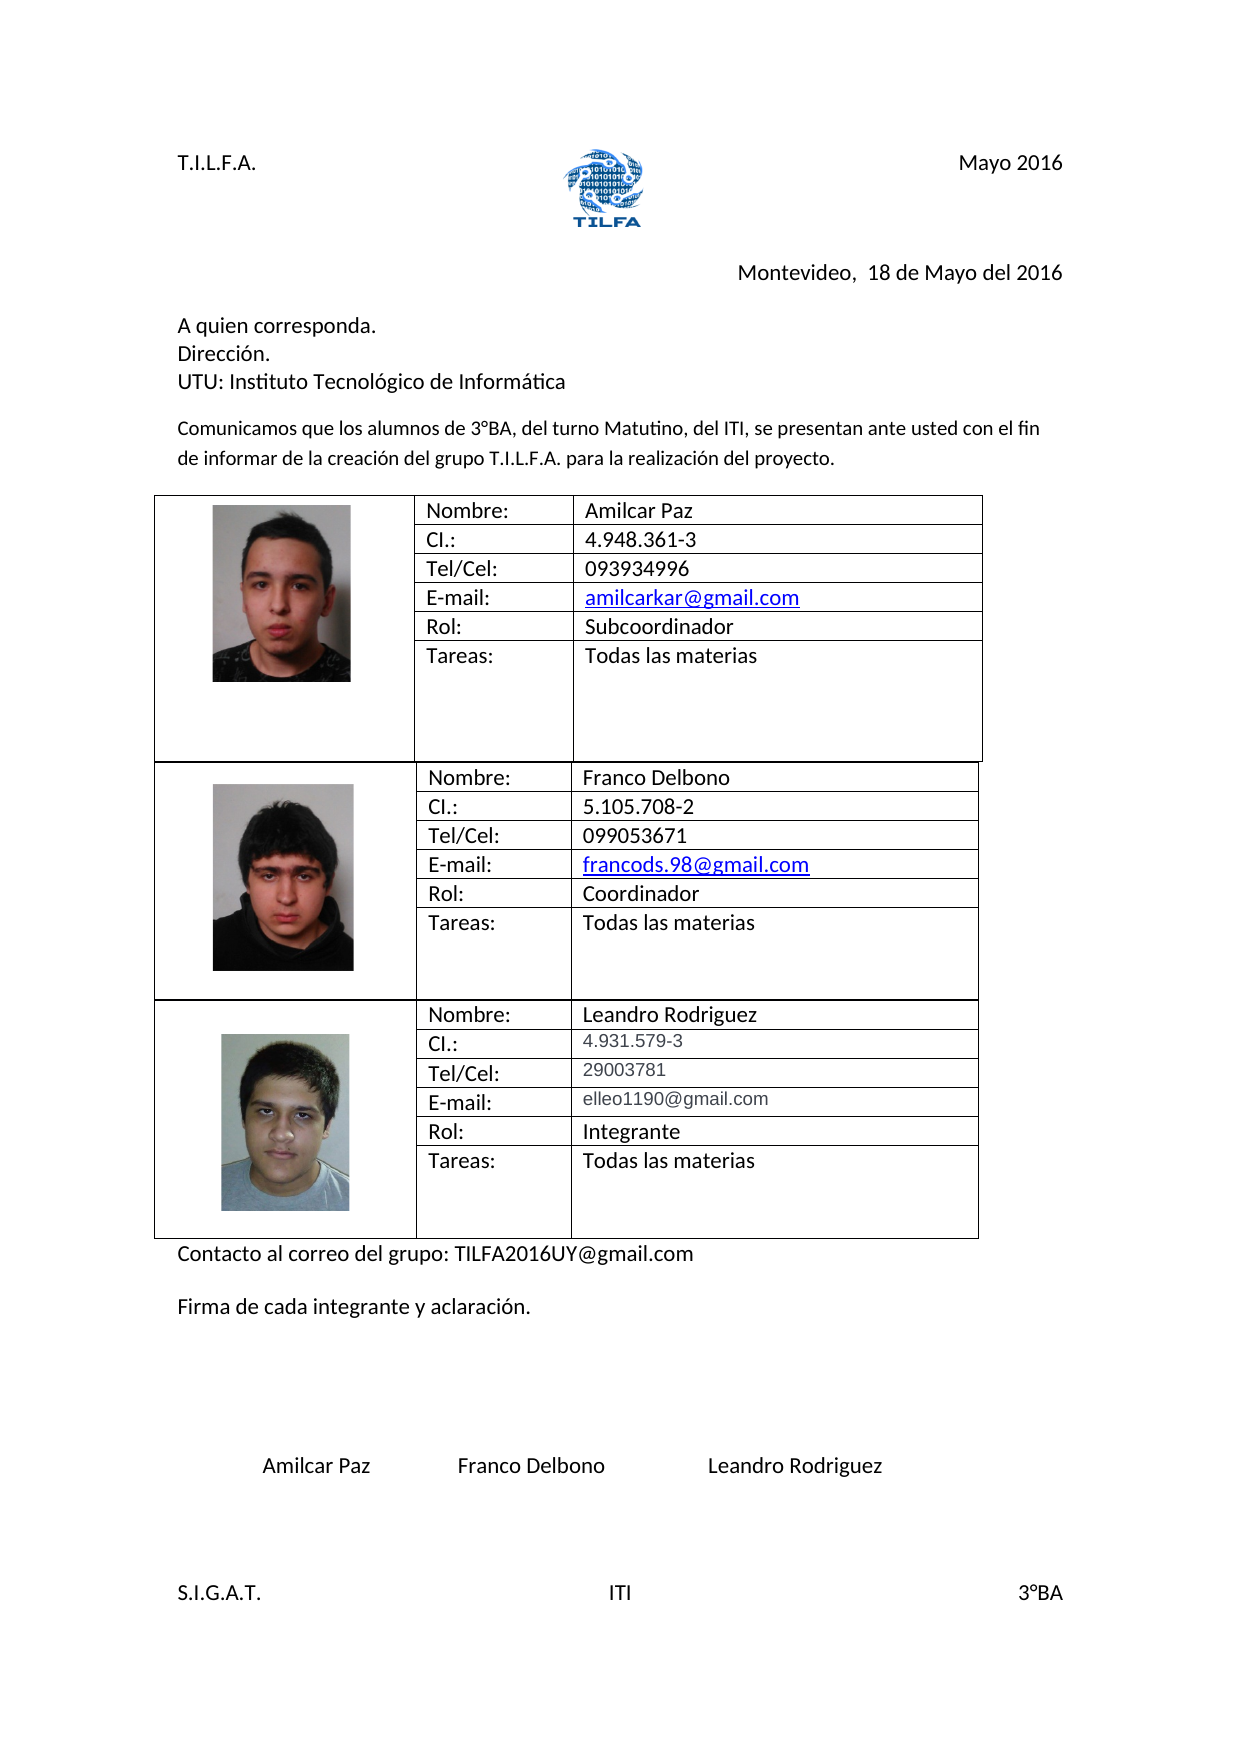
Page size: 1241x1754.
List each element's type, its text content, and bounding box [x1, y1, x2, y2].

table_header Amilcar Paz [574, 496, 982, 524]
picture [212, 784, 354, 971]
picture [212, 505, 351, 682]
table_cell CI.: [417, 1030, 571, 1058]
table_cell E-mail: [417, 850, 571, 878]
table_header Nombre: [415, 496, 573, 524]
table_cell Rol: [415, 612, 573, 640]
table_cell Subcoordinador [574, 612, 982, 640]
picture [562, 149, 644, 227]
table_cell amilcarkar@gmail.com [574, 583, 982, 611]
table_cell E-mail: [417, 1088, 571, 1116]
table_header [155, 763, 416, 784]
table_header [155, 1001, 416, 1034]
table_cell francods.98@gmail.com [572, 850, 978, 878]
table_cell 4.931.579-3 [572, 1030, 978, 1058]
table_header Nombre: [417, 1001, 571, 1028]
table_cell Rol: [417, 879, 571, 907]
table_cell Rol: [417, 1117, 571, 1145]
table_cell CI.: [415, 525, 573, 553]
table_cell Todas las materias [572, 908, 978, 998]
table_cell 4.948.361-3 [574, 525, 982, 553]
picture [221, 1034, 350, 1211]
table_header Franco Delbono [572, 763, 978, 791]
text Dirección. [177, 339, 1063, 367]
table_cell Tareas: [415, 641, 573, 761]
table_header [155, 785, 416, 998]
text Amilcar Paz Franco Delbono Leandro Rodriguez [177, 1451, 1063, 1479]
table_header Leandro Rodriguez [572, 1001, 978, 1028]
table_cell Todas las materias [572, 1146, 978, 1238]
table_cell elleo1190@gmail.com [572, 1088, 978, 1116]
text Contacto al correo del grupo: TILFA2016UY@gmail.com [177, 1239, 1063, 1267]
table_cell Coordinador [572, 879, 978, 907]
table_cell CI.: [417, 792, 571, 820]
table_cell 093934996 [574, 554, 982, 582]
table_header [155, 1035, 416, 1238]
table_header Nombre: [417, 763, 571, 791]
table_cell 5.105.708-2 [572, 792, 978, 820]
table_cell 099053671 [572, 821, 978, 849]
table_cell Tel/Cel: [417, 1059, 571, 1087]
table_cell Tareas: [417, 1146, 571, 1238]
text UTU: Instituto Tecnológico de Informática [177, 367, 1063, 395]
table_cell E-mail: [415, 583, 573, 611]
table_cell Integrante [572, 1117, 978, 1145]
text Comunicamos que los alumnos de 3°BA, del turno Matutino, del ITI, se presentan ante usted con el fin de informar de la creación del grupo T.I.L.F.A. para la realización del proyecto. [177, 416, 1063, 470]
table_cell Tel/Cel: [417, 821, 571, 849]
table_header [155, 496, 414, 761]
table_cell 29003781 [572, 1059, 978, 1087]
text Firma de cada integrante y aclaración. [177, 1292, 1063, 1320]
text A quien corresponda. [177, 311, 1063, 339]
table_cell Tel/Cel: [415, 554, 573, 582]
table_cell Todas las materias [574, 641, 982, 761]
text Montevideo, 18 de Mayo del 2016 [177, 258, 1063, 286]
table_cell Tareas: [417, 908, 571, 998]
